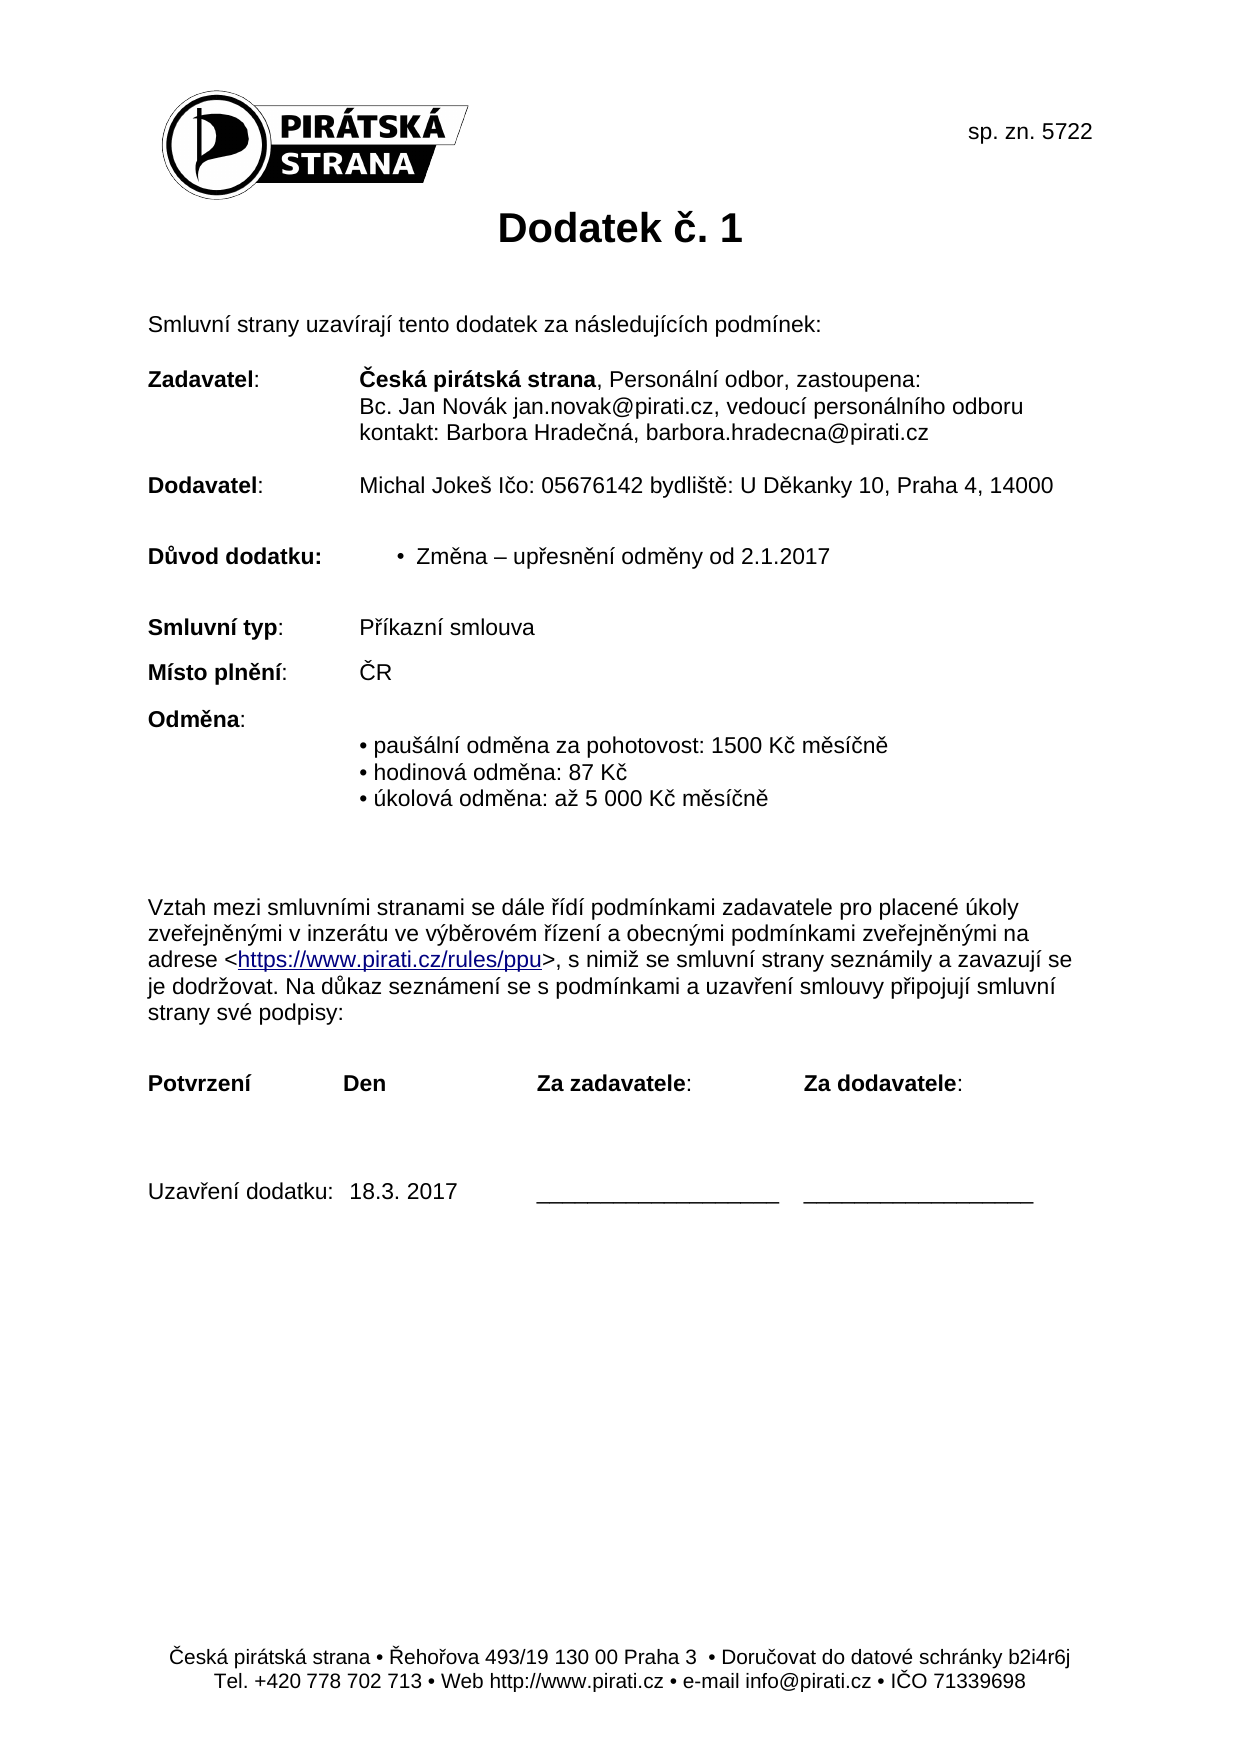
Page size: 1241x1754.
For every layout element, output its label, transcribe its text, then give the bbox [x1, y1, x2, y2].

table_header Den [343, 1055, 537, 1163]
table_header Česká pirátská strana, Personální odbor, zastoupena: Bc. Jan Novák jan.novak@pirati.cz, vedoucí personálního odboru kontakt: Barbora Hradečná, barbora.hradecna@pirati.cz [359, 366, 1093, 472]
table_header Za dodavatele: [804, 1055, 1093, 1163]
table_cell Michal Jokeš Ičo: 05676142 bydliště: U Děkanky 10, Praha 4, 14000 [359, 472, 1093, 543]
table_cell Místo plnění: [148, 659, 359, 706]
table_cell ČR [359, 659, 1093, 706]
table_cell 18.3. 2017 [343, 1164, 537, 1226]
table_cell Uzavření dodatku: [148, 1164, 343, 1226]
table_cell __________________ [804, 1164, 1093, 1226]
text Smluvní strany uzavírají tento dodatek za následujících podmínek: [148, 311, 1093, 337]
table_cell Dodavatel: [148, 472, 359, 543]
table_header Potvrzení [148, 1055, 343, 1163]
table_header Zadavatel: [148, 366, 359, 472]
table_cell ___________________ [537, 1164, 804, 1226]
picture [147, 75, 483, 214]
text Vztah mezi smluvními stranami se dále řídí podmínkami zadavatele pro placené úkoly zveřejněnými v inzerátu ve výběrovém řízení a obecnými podmínkami zveřejněnými na adrese <https://www.pirati.cz/rules/ppu>, s nimiž se smluvní strany seznámily a zavazují se je dodržovat. Na důkaz seznámení se s podmínkami a uzavření smlouvy připojují smluvní strany své podpisy: [148, 894, 1093, 1025]
table_cell • paušální odměna za pohotovost: 1500 Kč měsíčně • hodinová odměna: 87 Kč • úkolová odměna: až 5 000 Kč měsíčně [359, 706, 1093, 838]
table_cell Změna – upřesnění odměny od 2.1.2017 [359, 543, 1093, 614]
subtitle Dodatek č. 1 [148, 203, 1093, 251]
table_header Za zadavatele: [537, 1055, 804, 1163]
table_cell [359, 838, 1093, 864]
table_cell Příkazní smlouva [359, 614, 1093, 659]
text sp. zn. 5722 [483, 118, 1093, 144]
table_cell Odměna: [148, 706, 359, 838]
table_cell Smluvní typ: [148, 614, 359, 659]
table_cell [148, 838, 359, 864]
table_cell Důvod dodatku: [148, 543, 359, 614]
